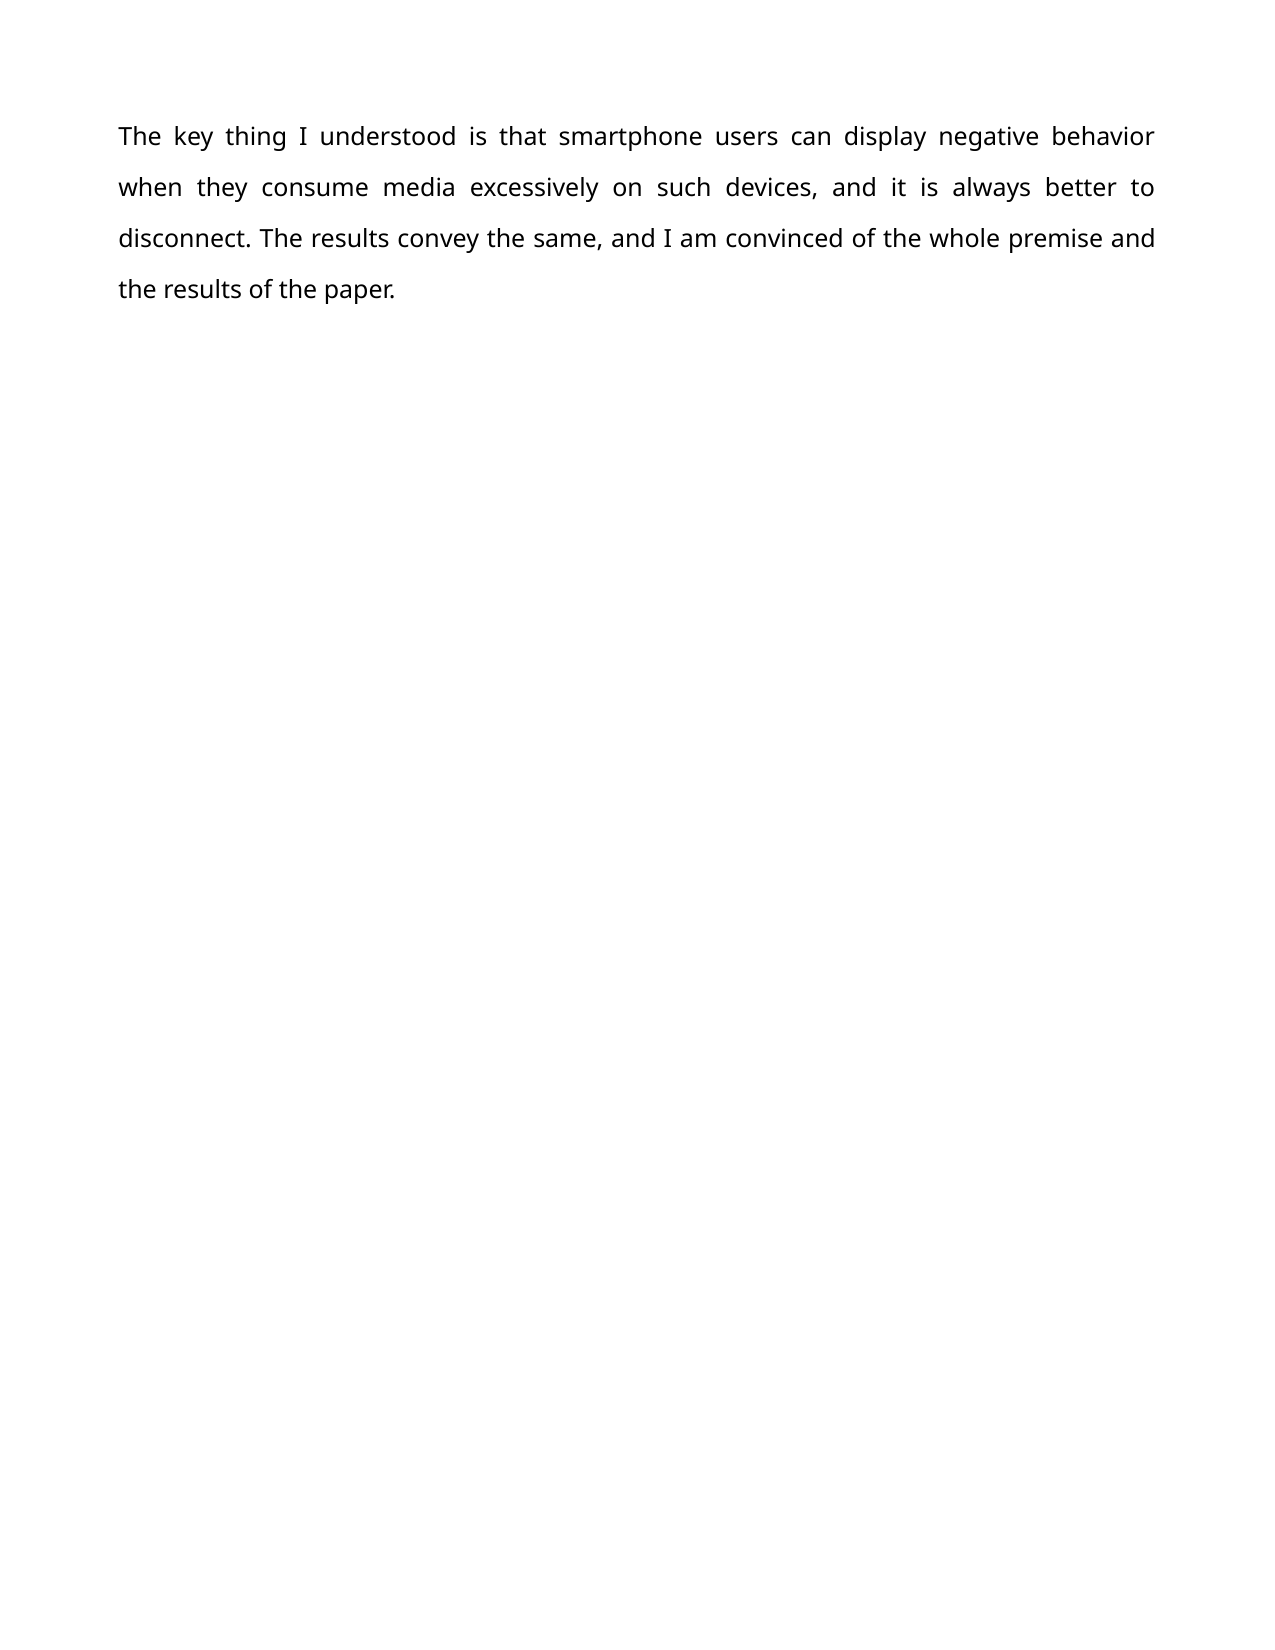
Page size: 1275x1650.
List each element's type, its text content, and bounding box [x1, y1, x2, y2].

text The key thing I understood is that smartphone users can display negative behavior when they consume media excessively on such devices, and it is always better to disconnect. The results convey the same, and I am convinced of the whole premise and the results of the paper. [118, 118, 1157, 305]
